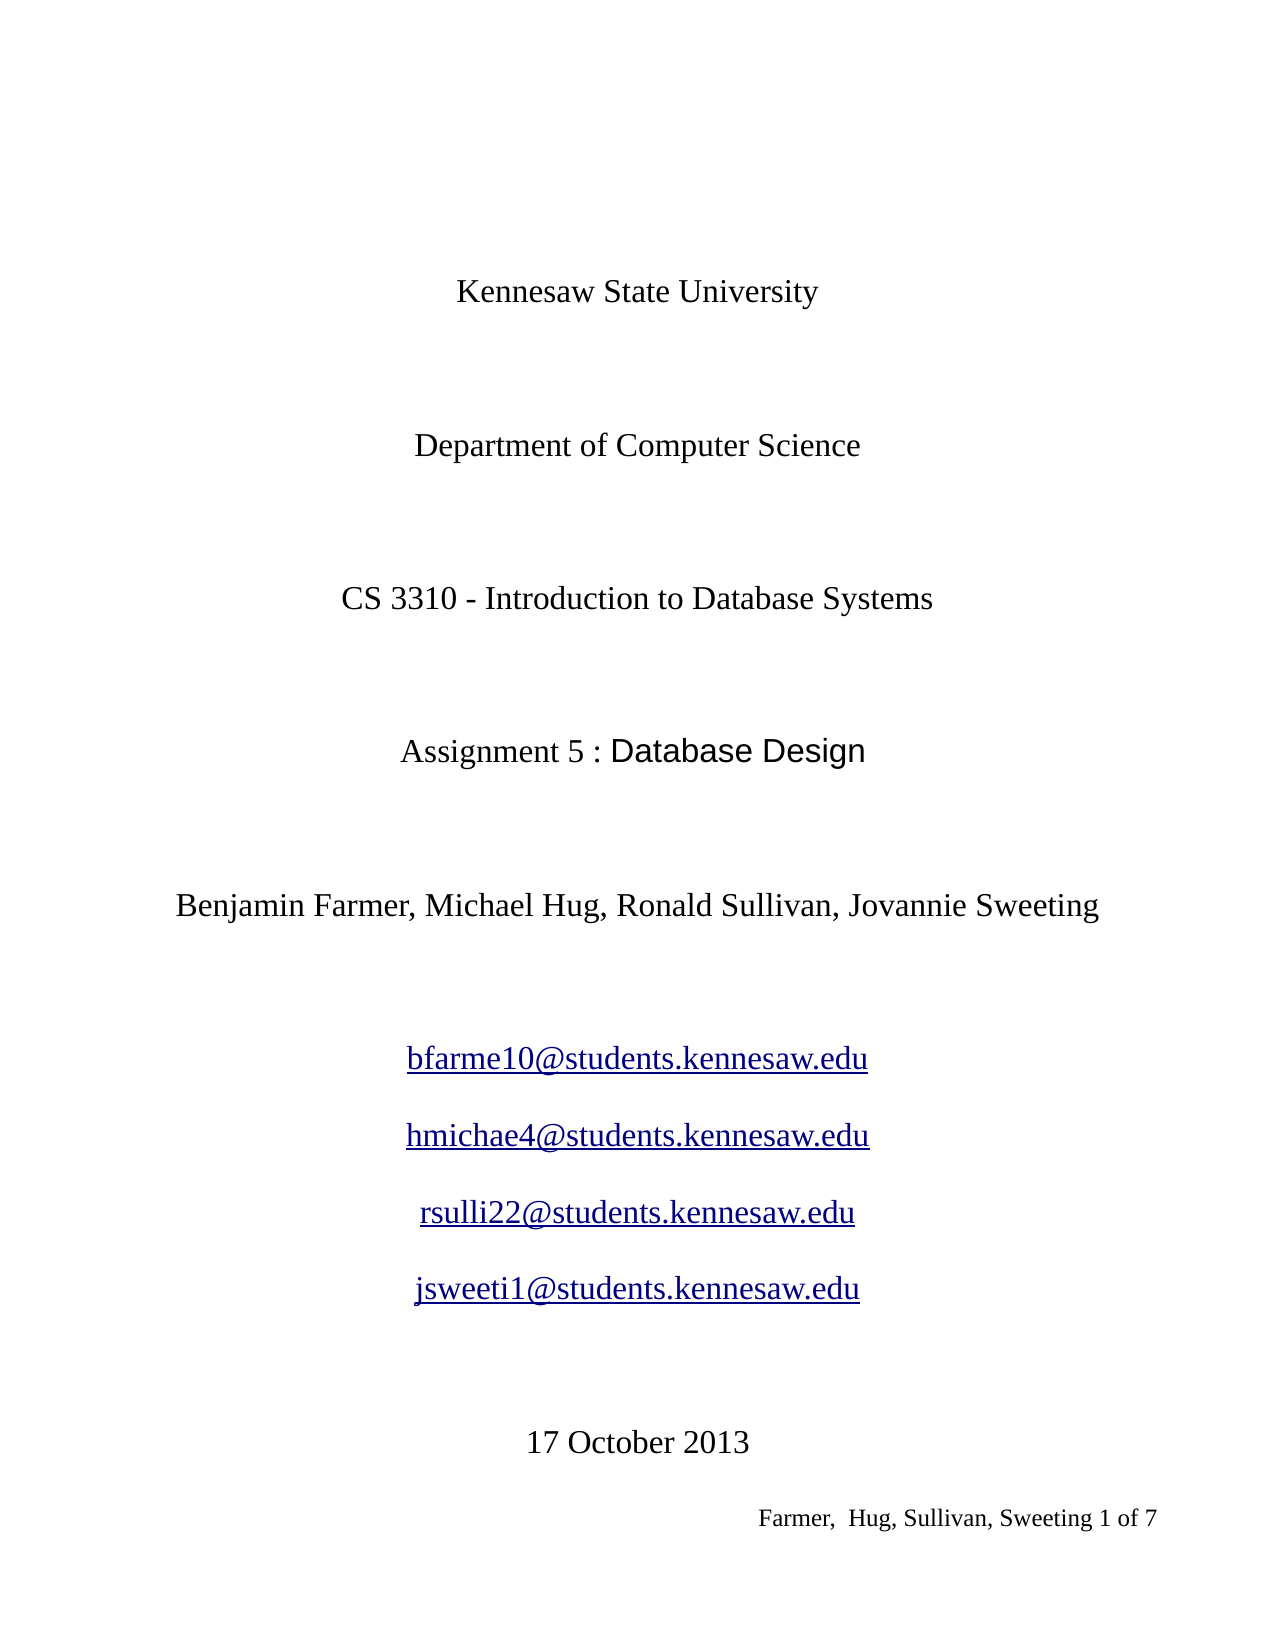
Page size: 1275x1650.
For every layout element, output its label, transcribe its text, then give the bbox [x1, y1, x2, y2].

text jsweeti1@students.kennesaw.edu [118, 1268, 1157, 1307]
text rsulli22@students.kennesaw.edu [118, 1192, 1157, 1230]
text Assignment 5 : Database Design [118, 731, 1157, 770]
text Department of Computer Science [118, 425, 1157, 463]
text Benjamin Farmer, Michael Hug, Ronald Sullivan, Jovannie Sweeting [118, 885, 1157, 923]
text Kennesaw State University [118, 271, 1157, 310]
text hmichae4@students.kennesaw.edu [118, 1115, 1157, 1153]
text CS 3310 - Introduction to Database Systems [118, 578, 1157, 616]
text bfarme10@students.kennesaw.edu [118, 1038, 1157, 1077]
text 17 October 2013 [118, 1422, 1157, 1460]
